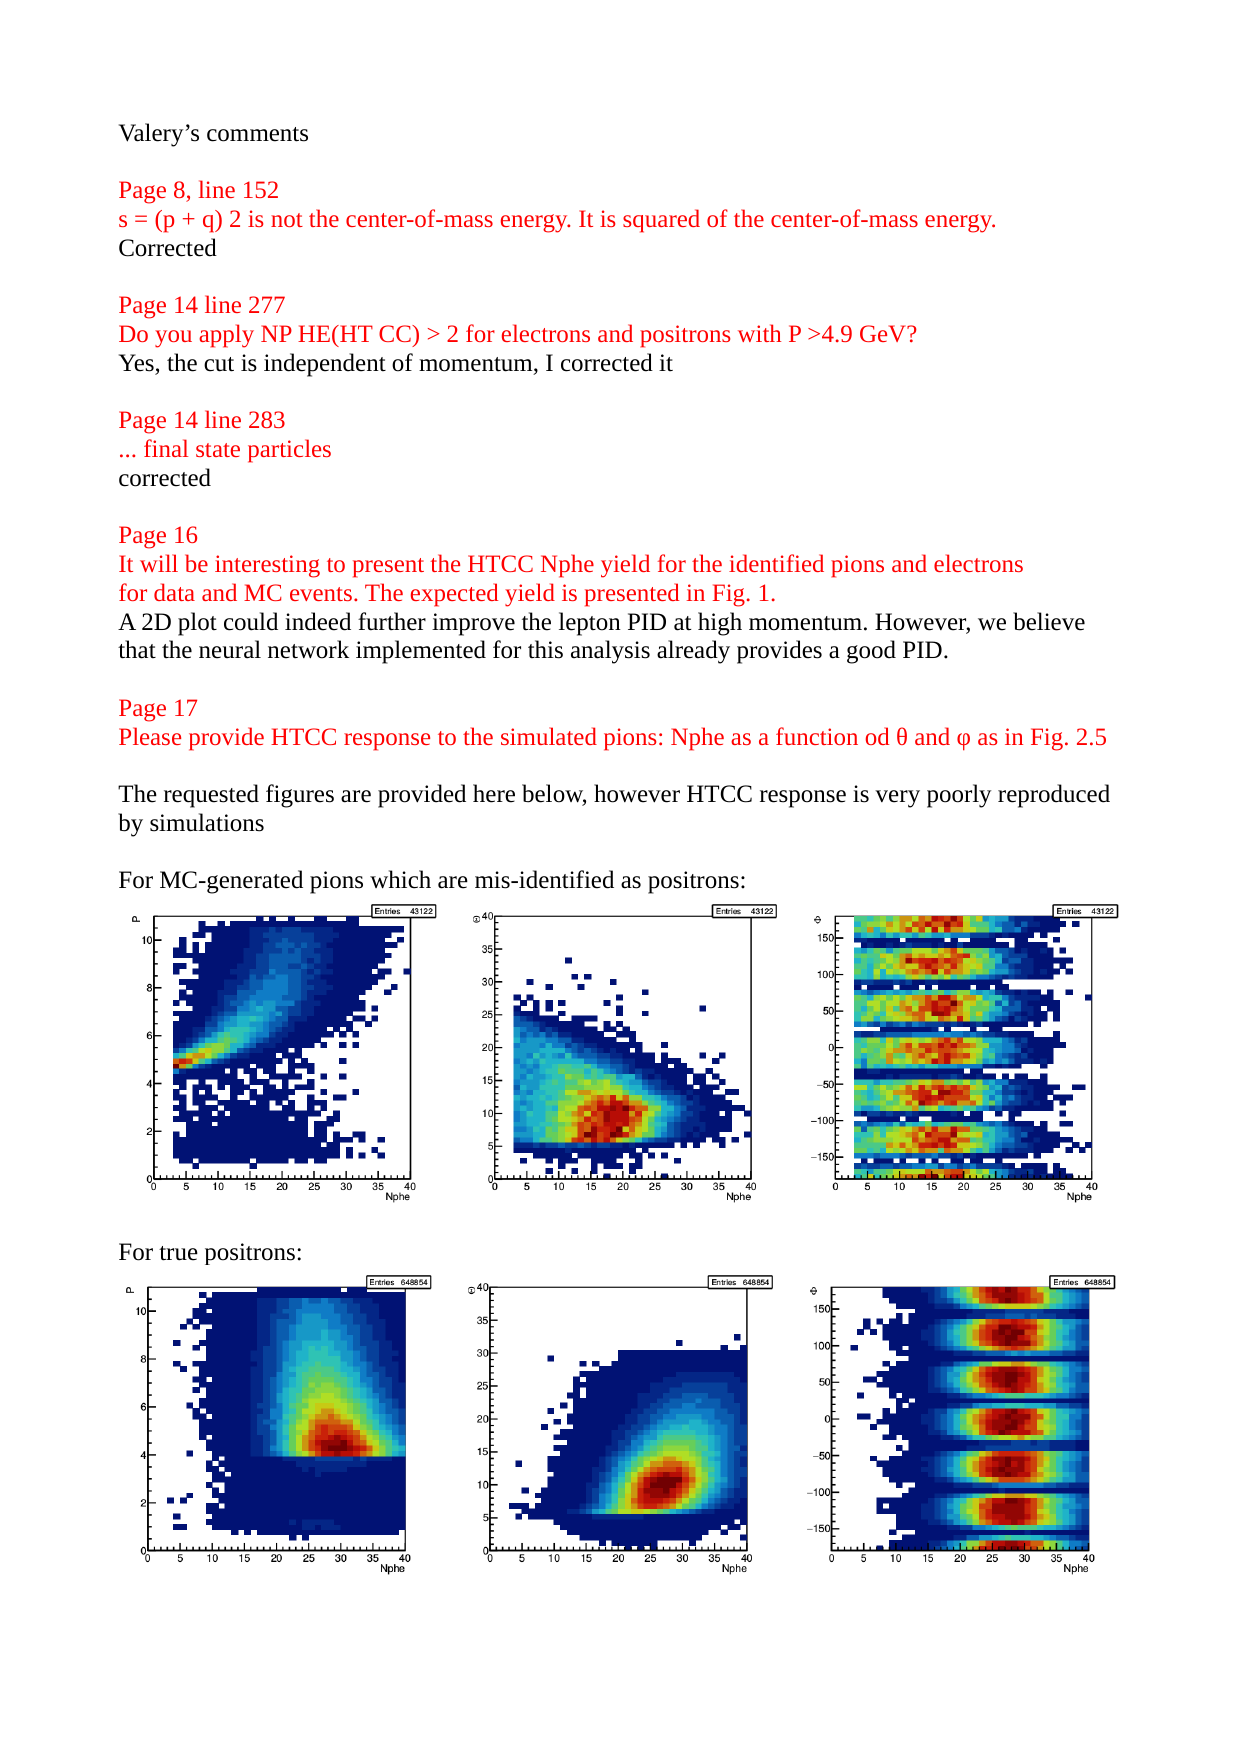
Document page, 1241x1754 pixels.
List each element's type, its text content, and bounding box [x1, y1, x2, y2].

text corrected [118, 463, 1122, 492]
text Page 8, line 152 [118, 176, 1122, 204]
text Page 17 [118, 693, 1122, 722]
text It will be interesting to present the HTCC Nphe yield for the identified pions and electrons [118, 549, 1122, 578]
text s = (p + q) 2 is not the center-of-mass energy. It is squared of the center-of-mass energy. [118, 204, 1122, 233]
text ... final state particles [118, 434, 1122, 463]
text A 2D plot could indeed further improve the lepton PID at high momentum. However, we believe that the neural network implemented for this analysis already provides a good PID. [118, 607, 1122, 664]
text Do you apply NP HE(HT CC) > 2 for electrons and positrons with P >4.9 GeV? [118, 319, 1122, 348]
text Page 16 [118, 521, 1122, 549]
text Page 14 line 277 [118, 291, 1122, 319]
text Yes, the cut is independent of momentum, I corrected it [118, 348, 1122, 377]
text The requested figures are provided here below, however HTCC response is very poorly reproduced by simulations [118, 779, 1122, 837]
text Please provide HTCC response to the simulated pions: Nphe as a function od θ and φ as in Fig. 2.5 [118, 722, 1122, 751]
text For MC-generated pions which are mis-identified as positrons: [118, 866, 1122, 894]
text For true positrons: [118, 1237, 1122, 1265]
text Page 14 line 283 [118, 406, 1122, 434]
text Corrected [118, 233, 1122, 262]
text Valery’s comments [118, 118, 1122, 147]
text for data and MC events. The expected yield is presented in Fig. 1. [118, 578, 1122, 607]
